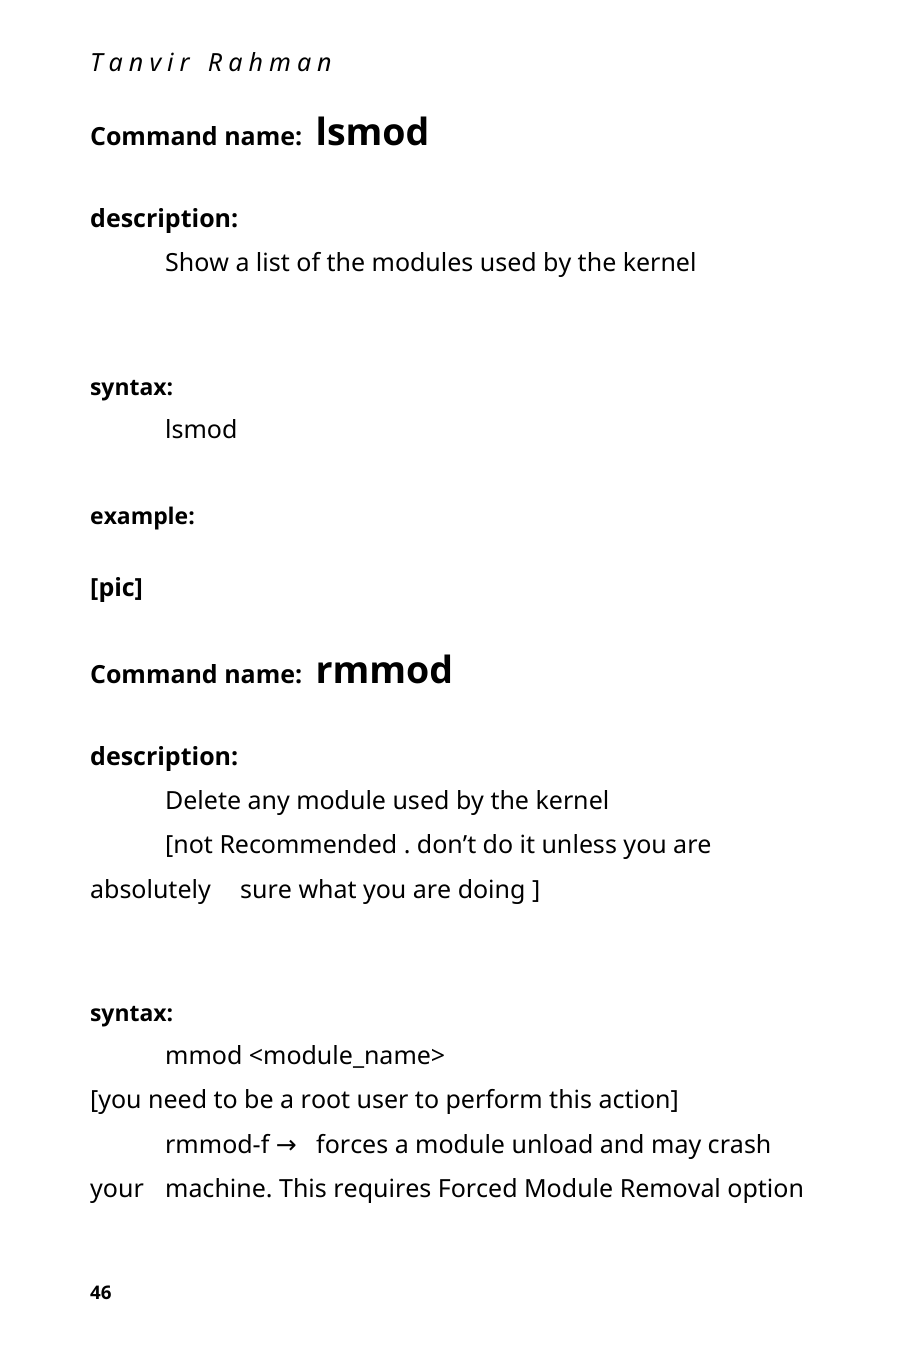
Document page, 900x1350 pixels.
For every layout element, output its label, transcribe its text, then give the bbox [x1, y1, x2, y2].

text Command name: rmmod [90, 643, 810, 694]
text [not Recommended . don’t do it unless you are absolutely sure what you are doing ] [90, 827, 810, 905]
text [pic] [90, 569, 810, 604]
text description: [90, 738, 810, 773]
text description: [90, 201, 810, 234]
text example: [90, 500, 810, 531]
text Command name: lsmod [90, 105, 810, 156]
text [you need to be a root user to perform this action] [90, 1082, 810, 1116]
text syntax: [90, 371, 810, 402]
text syntax: [90, 997, 810, 1028]
text mmod <module_name> [90, 1038, 810, 1072]
text rmmod-f → forces a module unload and may crash your machine. This requires Forced Module Removal option [90, 1126, 810, 1205]
text Show a list of the modules used by the kernel [90, 245, 810, 279]
text lsmod [90, 411, 810, 445]
text Delete any module used by the kernel [90, 783, 810, 817]
